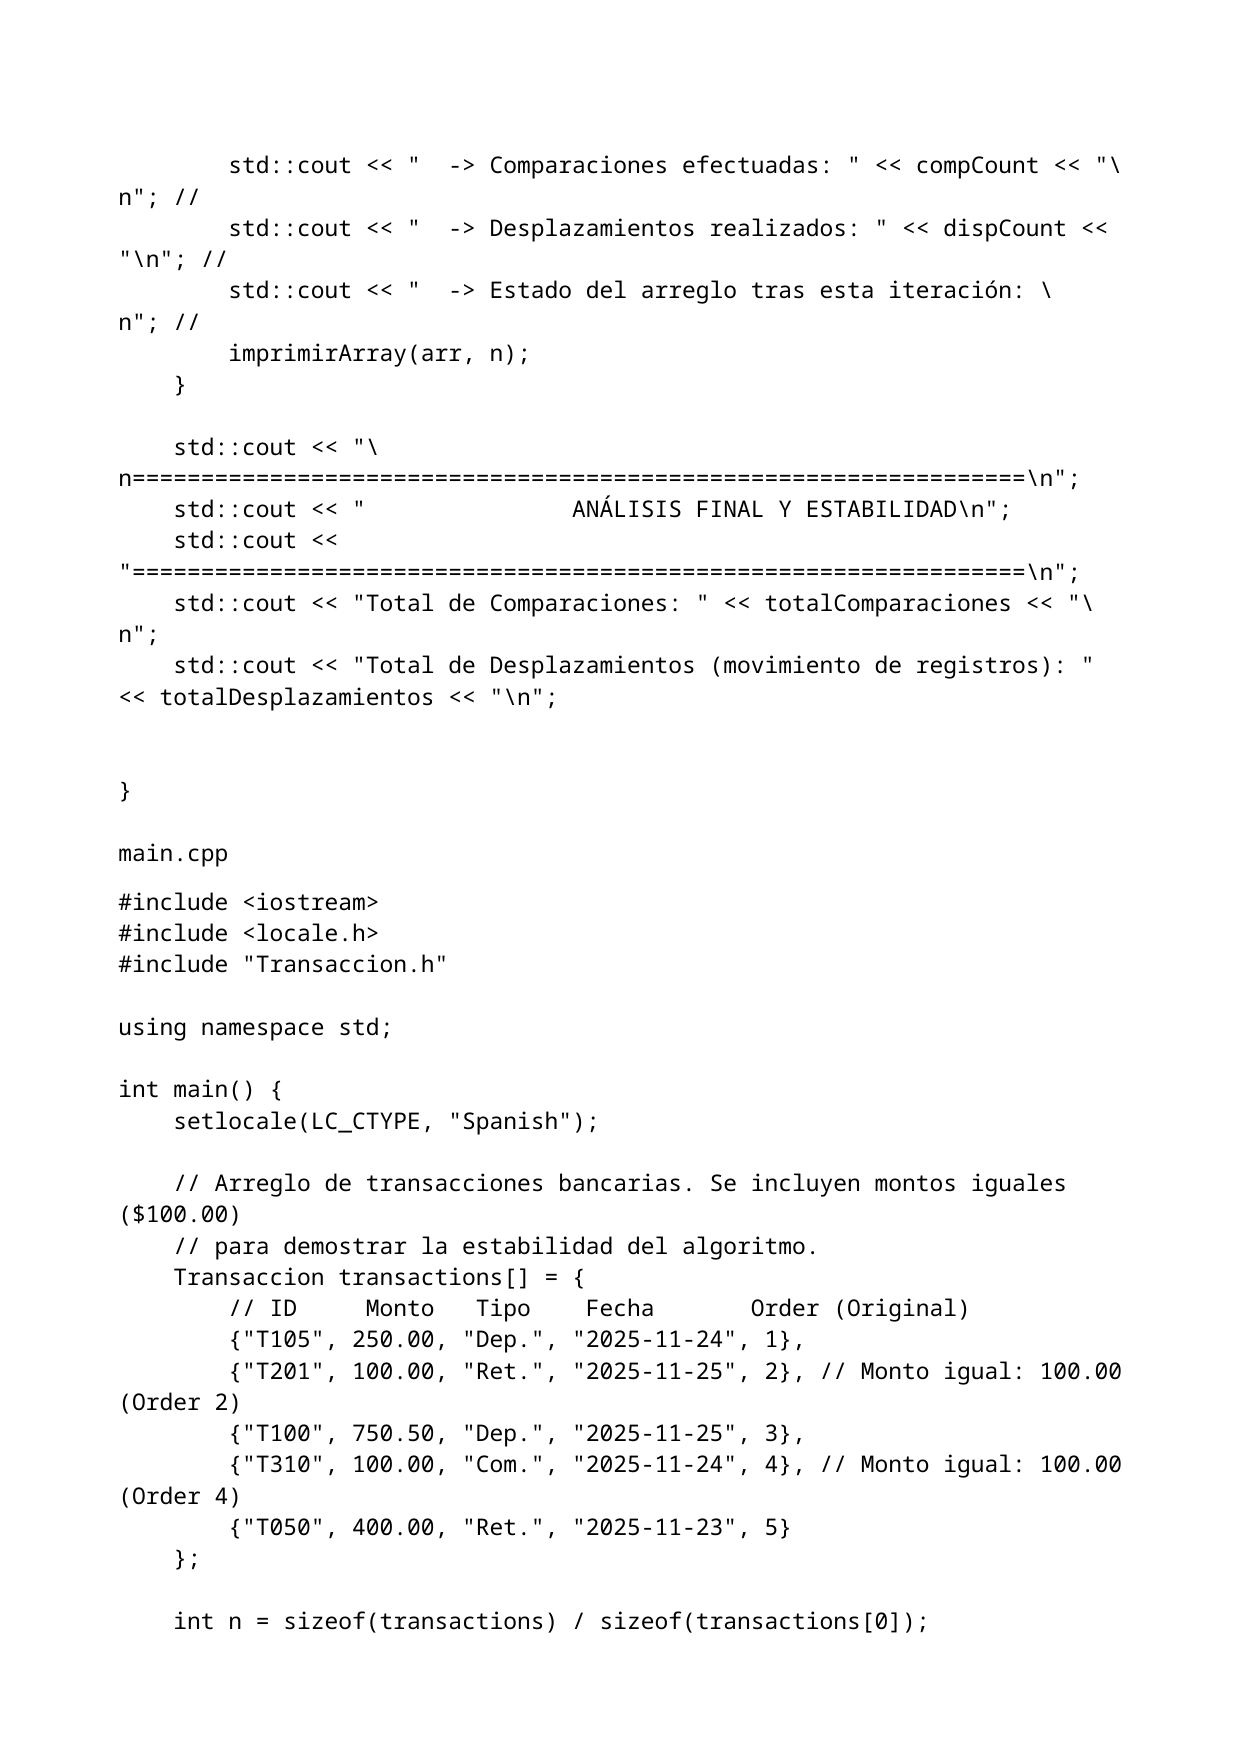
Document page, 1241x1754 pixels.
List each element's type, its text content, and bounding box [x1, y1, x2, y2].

text #include <locale.h> [118, 917, 1122, 948]
text std::cout << " -> Estado del arreglo tras esta iteración: \n"; // [118, 274, 1122, 337]
text Transaccion transactions[] = { [118, 1261, 1122, 1292]
text // ID Monto Tipo Fecha Order (Original) [118, 1292, 1122, 1323]
text main.cpp [118, 837, 1122, 868]
text #include <iostream> [118, 886, 1122, 917]
text int main() { [118, 1073, 1122, 1104]
text std::cout << " ANÁLISIS FINAL Y ESTABILIDAD\n"; [118, 493, 1122, 524]
text } [118, 774, 1122, 806]
text std::cout << "Total de Comparaciones: " << totalComparaciones << "\n"; [118, 587, 1122, 649]
text }; [118, 1542, 1122, 1573]
text std::cout << "=================================================================\n"; [118, 524, 1122, 587]
text // para demostrar la estabilidad del algoritmo. [118, 1229, 1122, 1261]
text int n = sizeof(transactions) / sizeof(transactions[0]); [118, 1604, 1122, 1636]
text // Arreglo de transacciones bancarias. Se incluyen montos iguales ($100.00) [118, 1167, 1122, 1229]
text {"T105", 250.00, "Dep.", "2025-11-24", 1}, [118, 1323, 1122, 1354]
text using namespace std; [118, 1011, 1122, 1042]
text std::cout << " -> Comparaciones efectuadas: " << compCount << "\n"; // [118, 149, 1122, 212]
text {"T050", 400.00, "Ret.", "2025-11-23", 5} [118, 1511, 1122, 1542]
text setlocale(LC_CTYPE, "Spanish"); [118, 1104, 1122, 1136]
text std::cout << "Total de Desplazamientos (movimiento de registros): " << totalDesplazamientos << "\n"; [118, 649, 1122, 712]
text {"T100", 750.50, "Dep.", "2025-11-25", 3}, [118, 1417, 1122, 1448]
text #include "Transaccion.h" [118, 948, 1122, 979]
text imprimirArray(arr, n); [118, 337, 1122, 368]
text } [118, 368, 1122, 399]
text std::cout << " -> Desplazamientos realizados: " << dispCount << "\n"; // [118, 212, 1122, 274]
text {"T310", 100.00, "Com.", "2025-11-24", 4}, // Monto igual: 100.00 (Order 4) [118, 1448, 1122, 1511]
text {"T201", 100.00, "Ret.", "2025-11-25", 2}, // Monto igual: 100.00 (Order 2) [118, 1354, 1122, 1417]
text std::cout << "\n=================================================================\n"; [118, 431, 1122, 493]
